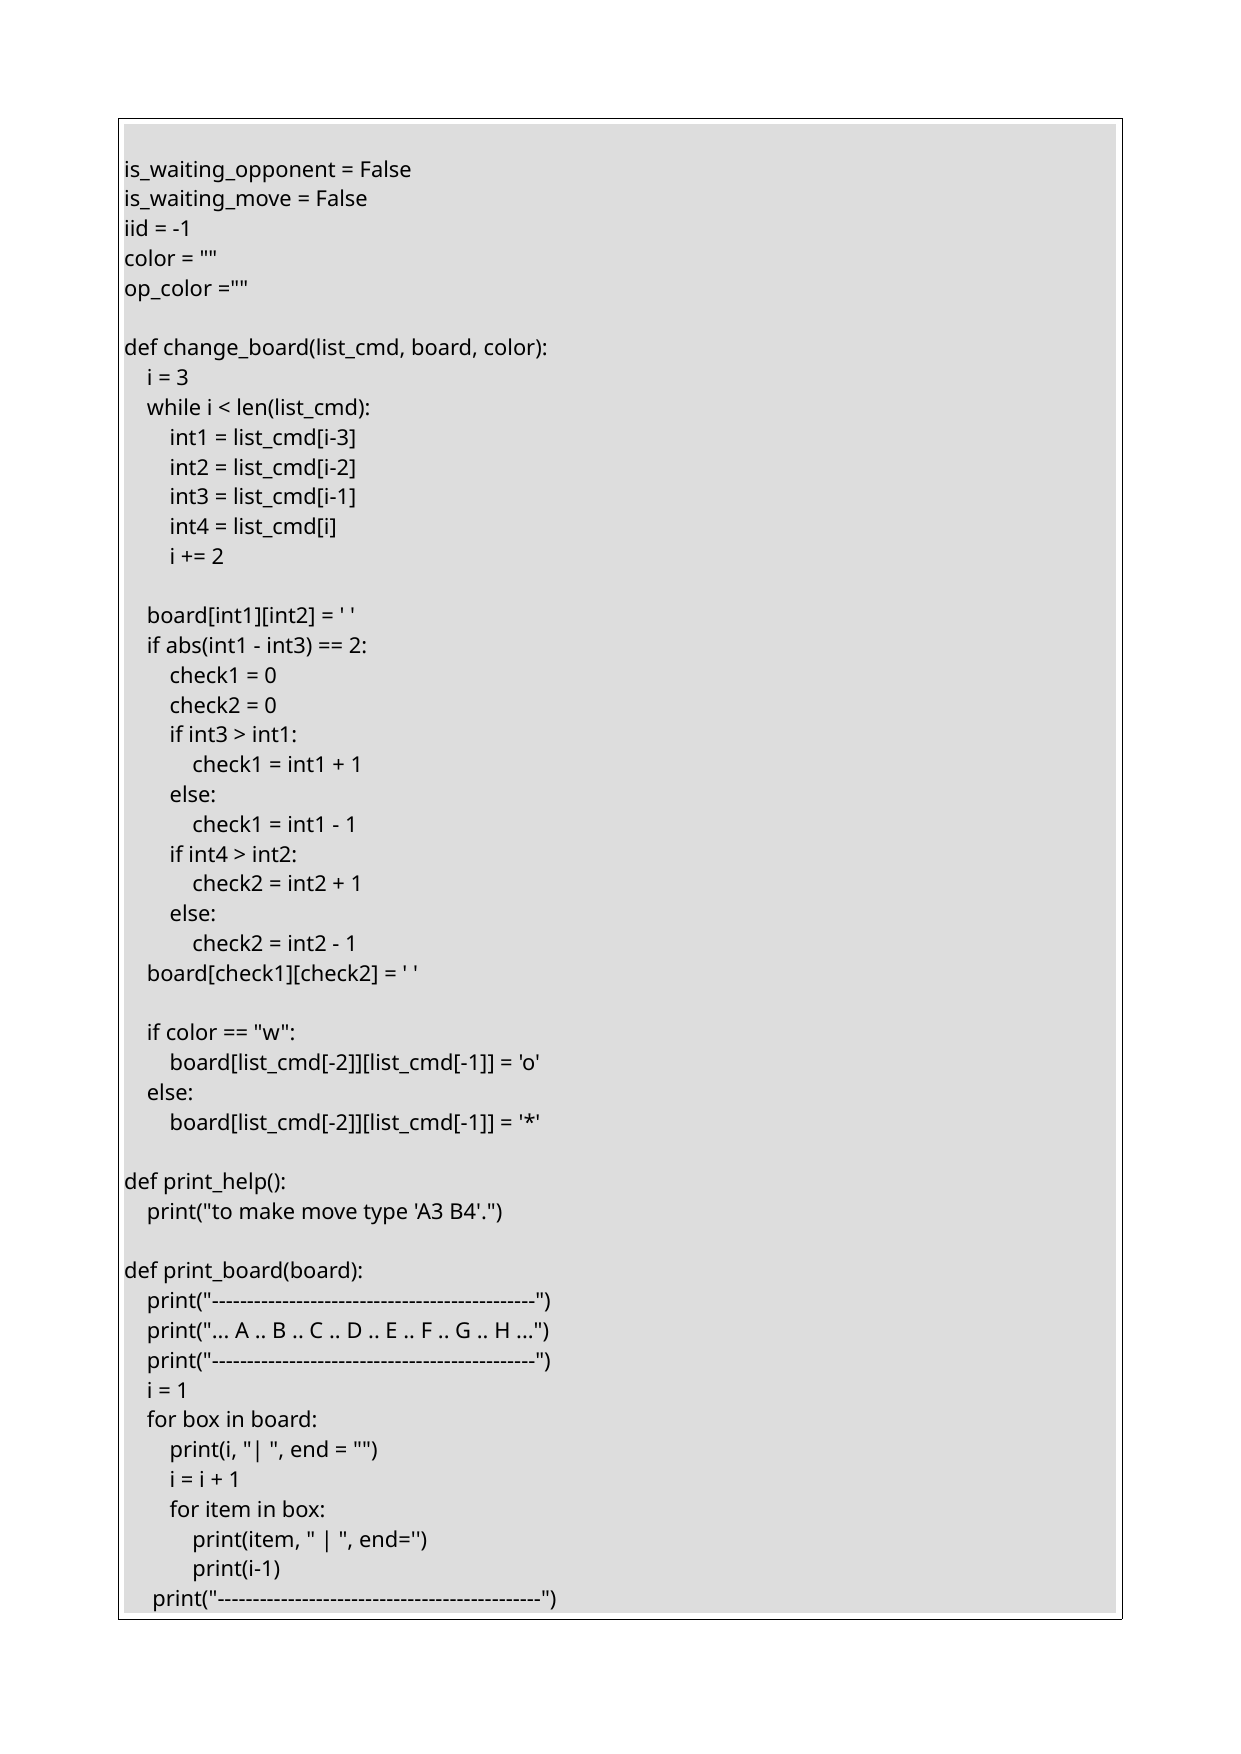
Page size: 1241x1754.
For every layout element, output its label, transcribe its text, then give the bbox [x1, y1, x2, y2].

table_header is_waiting_opponent = False is_waiting_move = False iid = -1 color = "" op_color ="" def change_board(list_cmd, board, color): i = 3 while i < len(list_cmd): int1 = list_cmd[i-3] int2 = list_cmd[i-2] int3 = list_cmd[i-1] int4 = list_cmd[i] i += 2 board[int1][int2] = ' ' if abs(int1 - int3) == 2: check1 = 0 check2 = 0 if int3 > int1: check1 = int1 + 1 else: check1 = int1 - 1 if int4 > int2: check2 = int2 + 1 else: check2 = int2 - 1 board[check1][check2] = ' ' if color == "w": board[list_cmd[-2]][list_cmd[-1]] = 'o' else: board[list_cmd[-2]][list_cmd[-1]] = '*' def print_help(): print("to make move type 'A3 B4'.") def print_board(board): print("----------------------------------------------") print("... A .. B .. C .. D .. E .. F .. G .. H ...") print("----------------------------------------------") i = 1 for box in board: print(i, "| ", end = "") i = i + 1 for item in box: print(item, " | ", end='') print(i-1) print("----------------------------------------------") [119, 119, 1122, 1619]
